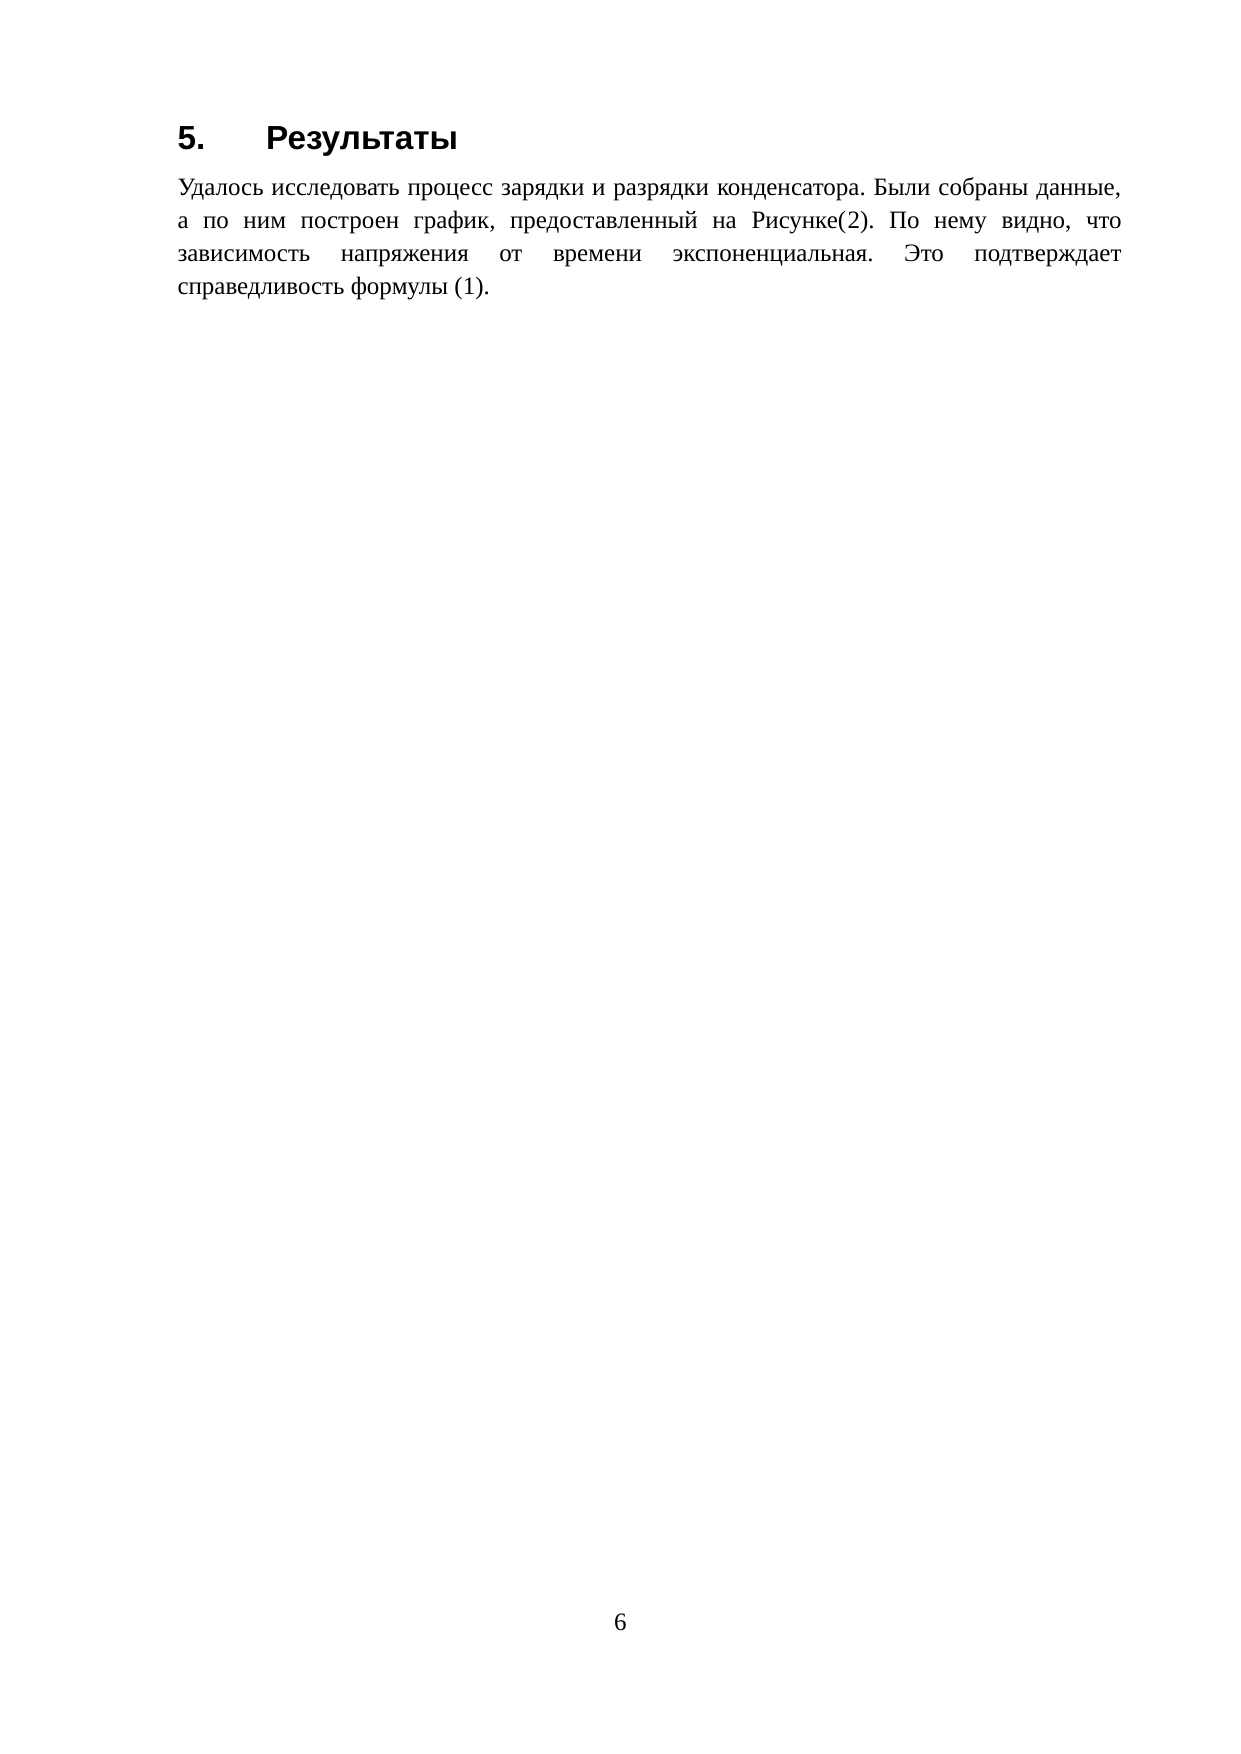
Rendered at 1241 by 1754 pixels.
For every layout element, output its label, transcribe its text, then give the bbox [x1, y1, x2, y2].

text Удалось исследовать процесс зарядки и разрядки конденсатора. Были собраны данные, а по ним построен график, предоставленный на Рисунке(2). По нему видно, что зависимость напряжения от времени экспоненциальная. Это подтверждает справедливость формулы (1). [177, 172, 1122, 300]
subtitle Результаты [177, 118, 1093, 157]
